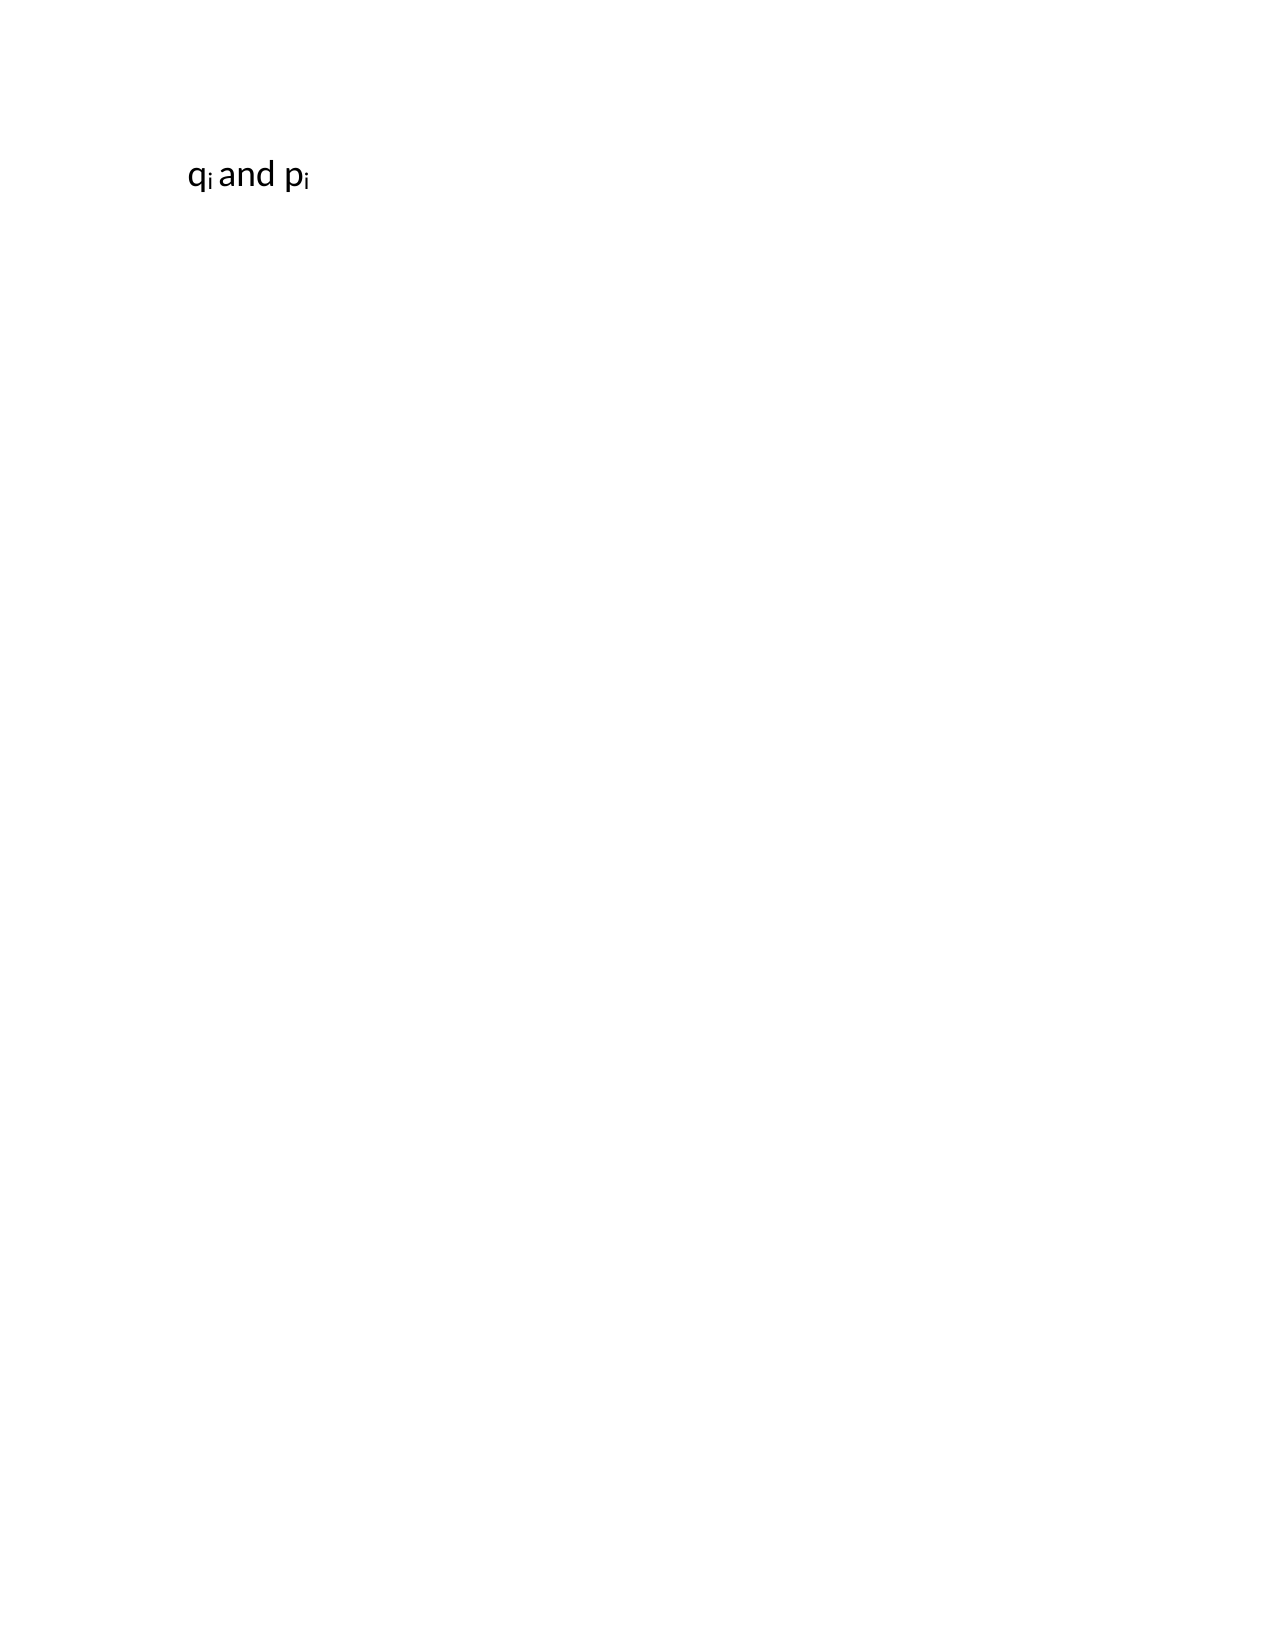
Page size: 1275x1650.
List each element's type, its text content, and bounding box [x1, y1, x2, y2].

text qi and pi [187, 150, 1125, 196]
